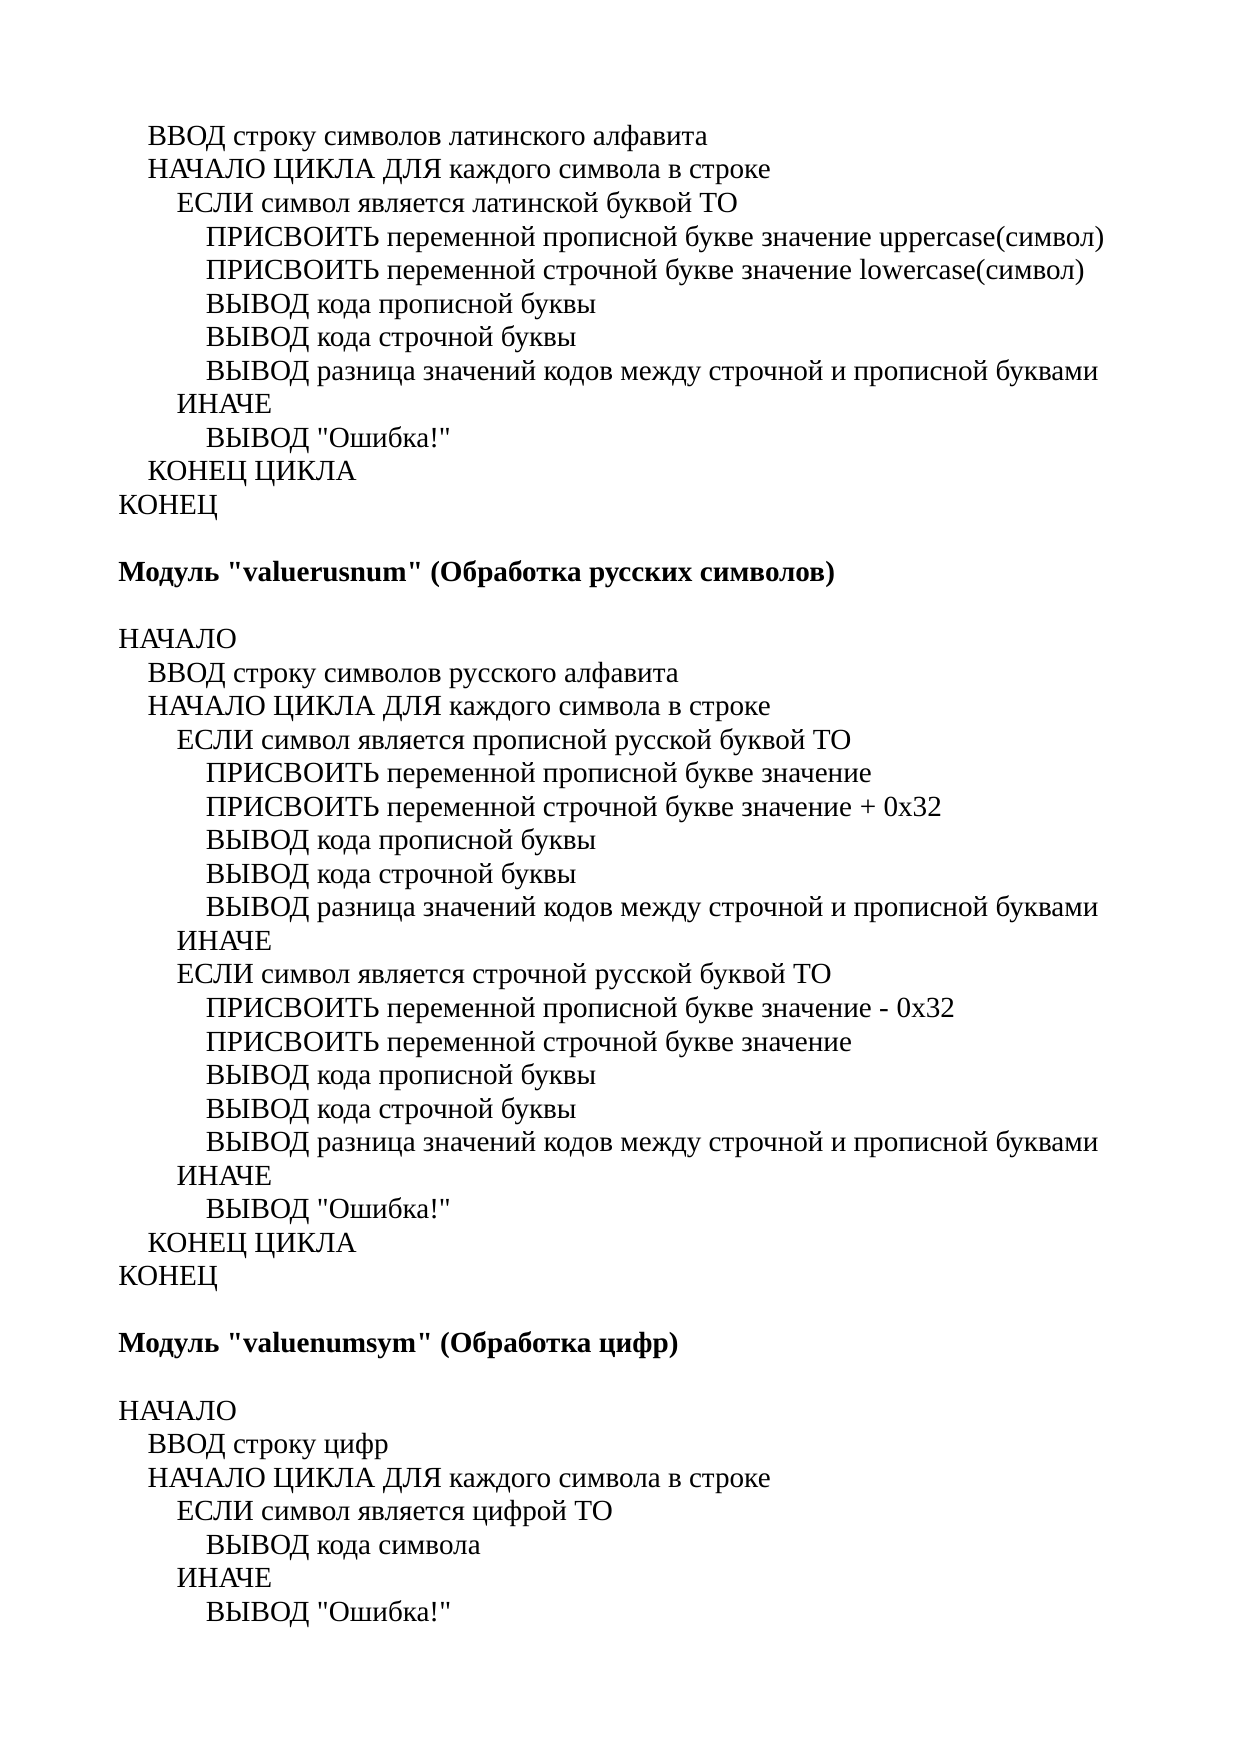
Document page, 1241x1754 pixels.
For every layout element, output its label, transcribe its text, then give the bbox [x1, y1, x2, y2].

text ПРИСВОИТЬ переменной строчной букве значение [118, 1024, 1122, 1057]
text ИНАЧЕ [118, 386, 1122, 420]
text ЕСЛИ символ является цифрой ТО [118, 1493, 1122, 1527]
text НАЧАЛО ЦИКЛА ДЛЯ каждого символа в строке [118, 688, 1122, 722]
text ПРИСВОИТЬ переменной строчной букве значение lowercase(символ) [118, 252, 1122, 286]
text Модуль "valuerusnum" (Обработка русских символов) [118, 554, 1122, 588]
text ВВОД строку цифр [118, 1426, 1122, 1460]
text ПРИСВОИТЬ переменной прописной букве значение uppercase(символ) [118, 219, 1122, 252]
text Модуль "valuenumsym" (Обработка цифр) [118, 1326, 1122, 1359]
text ВЫВОД кода прописной буквы [118, 822, 1122, 856]
text ВЫВОД кода строчной буквы [118, 1091, 1122, 1124]
text ВВОД строку символов русского алфавита [118, 655, 1122, 688]
text ВЫВОД кода прописной буквы [118, 1057, 1122, 1091]
text ЕСЛИ символ является латинской буквой ТО [118, 185, 1122, 219]
text ВЫВОД "Ошибка!" [118, 1191, 1122, 1225]
text НАЧАЛО ЦИКЛА ДЛЯ каждого символа в строке [118, 152, 1122, 185]
text КОНЕЦ ЦИКЛА [118, 1225, 1122, 1258]
text КОНЕЦ [118, 1258, 1122, 1292]
text ВЫВОД "Ошибка!" [118, 1594, 1122, 1627]
text ИНАЧЕ [118, 1560, 1122, 1594]
text ИНАЧЕ [118, 923, 1122, 957]
text ПРИСВОИТЬ переменной прописной букве значение - 0х32 [118, 990, 1122, 1024]
text ВЫВОД "Ошибка!" [118, 420, 1122, 453]
text ЕСЛИ символ является прописной русской буквой ТО [118, 722, 1122, 755]
text КОНЕЦ ЦИКЛА [118, 453, 1122, 487]
text ПРИСВОИТЬ переменной прописной букве значение [118, 755, 1122, 789]
text ВЫВОД кода строчной буквы [118, 856, 1122, 889]
text ВЫВОД разница значений кодов между строчной и прописной буквами [118, 889, 1122, 923]
text ВВОД строку символов латинского алфавита [118, 118, 1122, 152]
text ВЫВОД разница значений кодов между строчной и прописной буквами [118, 353, 1122, 386]
text НАЧАЛО ЦИКЛА ДЛЯ каждого символа в строке [118, 1460, 1122, 1493]
text ИНАЧЕ [118, 1158, 1122, 1191]
text ВЫВОД кода строчной буквы [118, 319, 1122, 353]
text ПРИСВОИТЬ переменной строчной букве значение + 0х32 [118, 789, 1122, 822]
text ВЫВОД разница значений кодов между строчной и прописной буквами [118, 1124, 1122, 1158]
text ЕСЛИ символ является строчной русской буквой ТО [118, 957, 1122, 990]
text КОНЕЦ [118, 487, 1122, 521]
text НАЧАЛО [118, 1393, 1122, 1426]
text ВЫВОД кода прописной буквы [118, 286, 1122, 319]
text ВЫВОД кода символа [118, 1527, 1122, 1560]
text НАЧАЛО [118, 621, 1122, 655]
